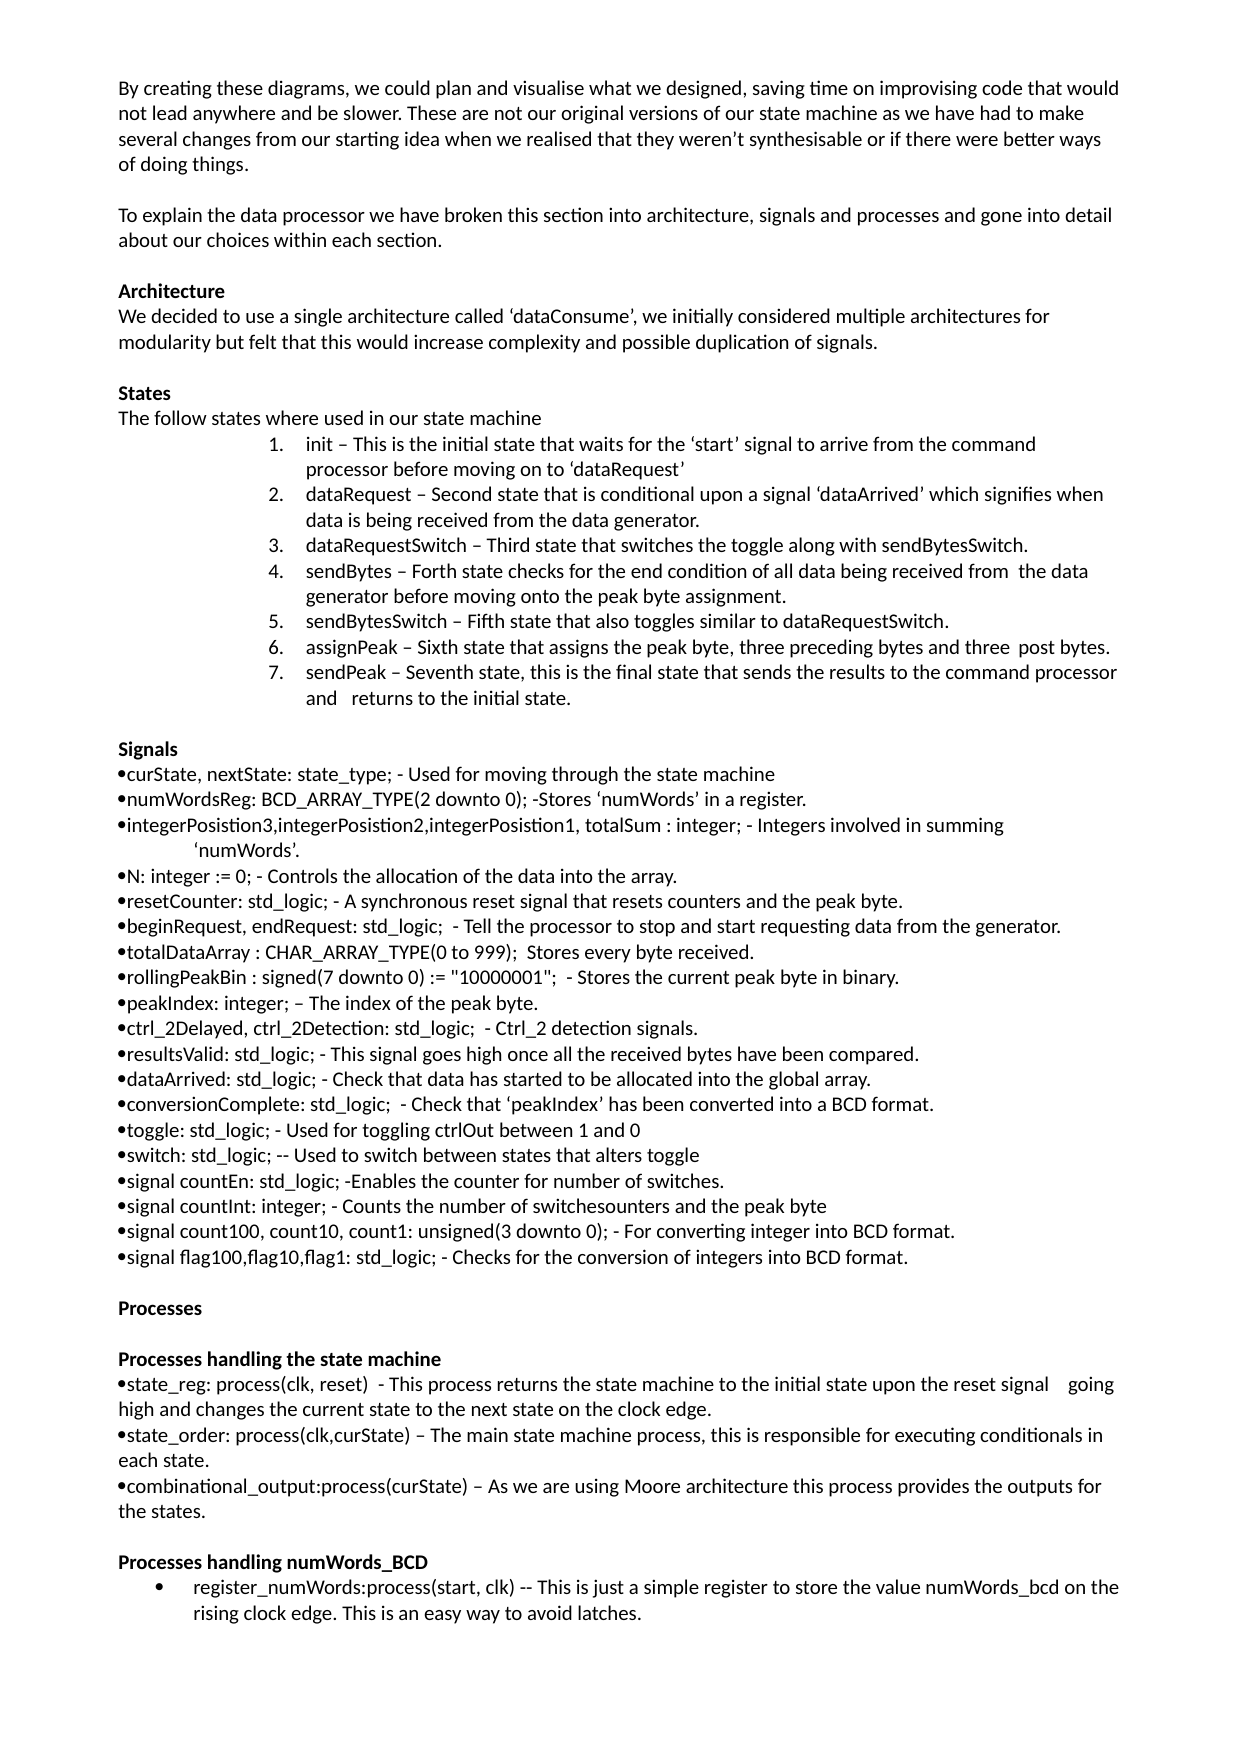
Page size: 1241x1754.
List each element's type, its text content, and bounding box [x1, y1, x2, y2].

list combinational_output:process(curState) – As we are using Moore architecture this process provides the outputs for the states. [118, 1473, 1122, 1524]
text Architecture [118, 278, 1122, 304]
list dataArrived: std_logic; - Check that data has started to be allocated into the global array. [118, 1066, 1122, 1092]
list resultsValid: std_logic; - This signal goes high once all the received bytes have been compared. [118, 1041, 1122, 1066]
list dataRequestSwitch – Third state that switches the toggle along with sendBytesSwitch. [268, 532, 1122, 558]
list numWordsReg: BCD_ARRAY_TYPE(2 downto 0); -Stores ‘numWords’ in a register. [118, 787, 1122, 812]
list signal countEn: std_logic; -Enables the counter for number of switches. [118, 1168, 1122, 1193]
text Processes handling the state machine [118, 1346, 1122, 1371]
text Processes [118, 1295, 1122, 1320]
list ctrl_2Delayed, ctrl_2Detection: std_logic; - Ctrl_2 detection signals. [118, 1015, 1122, 1041]
list N: integer := 0; - Controls the allocation of the data into the array. [118, 863, 1122, 888]
text Processes handling numWords_BCD [118, 1549, 1122, 1574]
list state_reg: process(clk, reset) - This process returns the state machine to the initial state upon the reset signal going high and changes the current state to the next state on the clock edge. [118, 1371, 1122, 1422]
text To explain the data processor we have broken this section into architecture, signals and processes and gone into detail about our choices within each section. [118, 202, 1122, 253]
text By creating these diagrams, we could plan and visualise what we designed, saving time on improvising code that would not lead anywhere and be slower. These are not our original versions of our state machine as we have had to make several changes from our starting idea when we realised that they weren’t synthesisable or if there were better ways of doing things. [118, 75, 1122, 177]
text Signals [118, 736, 1122, 761]
list switch: std_logic; -- Used to switch between states that alters toggle [118, 1142, 1122, 1168]
list rollingPeakBin : signed(7 downto 0) := "10000001"; - Stores the current peak byte in binary. [118, 964, 1122, 990]
list resetCounter: std_logic; - A synchronous reset signal that resets counters and the peak byte. [118, 888, 1122, 914]
list curState, nextState: state_type; - Used for moving through the state machine [118, 761, 1122, 787]
list register_numWords:process(start, clk) -- This is just a simple register to store the value numWords_bcd on the rising clock edge. This is an easy way to avoid latches. [156, 1574, 1122, 1625]
list peakIndex: integer; – The index of the peak byte. [118, 990, 1122, 1015]
list sendBytesSwitch – Fifth state that also toggles similar to dataRequestSwitch. [268, 609, 1122, 634]
list toggle: std_logic; - Used for toggling ctrlOut between 1 and 0 [118, 1117, 1122, 1142]
list signal count100, count10, count1: unsigned(3 downto 0); - For converting integer into BCD format. [118, 1219, 1122, 1244]
list conversionComplete: std_logic; - Check that ‘peakIndex’ has been converted into a BCD format. [118, 1092, 1122, 1117]
list sendBytes – Forth state checks for the end condition of all data being received from the data generator before moving onto the peak byte assignment. [268, 558, 1122, 609]
list state_order: process(clk,curState) – The main state machine process, this is responsible for executing conditionals in each state. [118, 1422, 1122, 1473]
list signal flag100,flag10,flag1: std_logic; - Checks for the conversion of integers into BCD format. [118, 1244, 1122, 1269]
list dataRequest – Second state that is conditional upon a signal ‘dataArrived’ which signifies when data is being received from the data generator. [268, 482, 1122, 532]
list sendPeak – Seventh state, this is the final state that sends the results to the command processor and returns to the initial state. [268, 659, 1122, 710]
list init – This is the initial state that waits for the ‘start’ signal to arrive from the command processor before moving on to ‘dataRequest’ [268, 431, 1122, 482]
list beginRequest, endRequest: std_logic; - Tell the processor to stop and start requesting data from the generator. [118, 914, 1122, 939]
text We decided to use a single architecture called ‘dataConsume’, we initially considered multiple architectures for modularity but felt that this would increase complexity and possible duplication of signals. [118, 304, 1122, 354]
list assignPeak – Sixth state that assigns the peak byte, three preceding bytes and three post bytes. [268, 634, 1122, 659]
text States [118, 380, 1122, 405]
text The follow states where used in our state machine [118, 405, 1122, 431]
list integerPosistion3,integerPosistion2,integerPosistion1, totalSum : integer; - Integers involved in summing ‘numWords’. [118, 812, 1122, 863]
list totalDataArray : CHAR_ARRAY_TYPE(0 to 999); Stores every byte received. [118, 939, 1122, 964]
list signal countInt: integer; - Counts the number of switchesounters and the peak byte [118, 1193, 1122, 1219]
